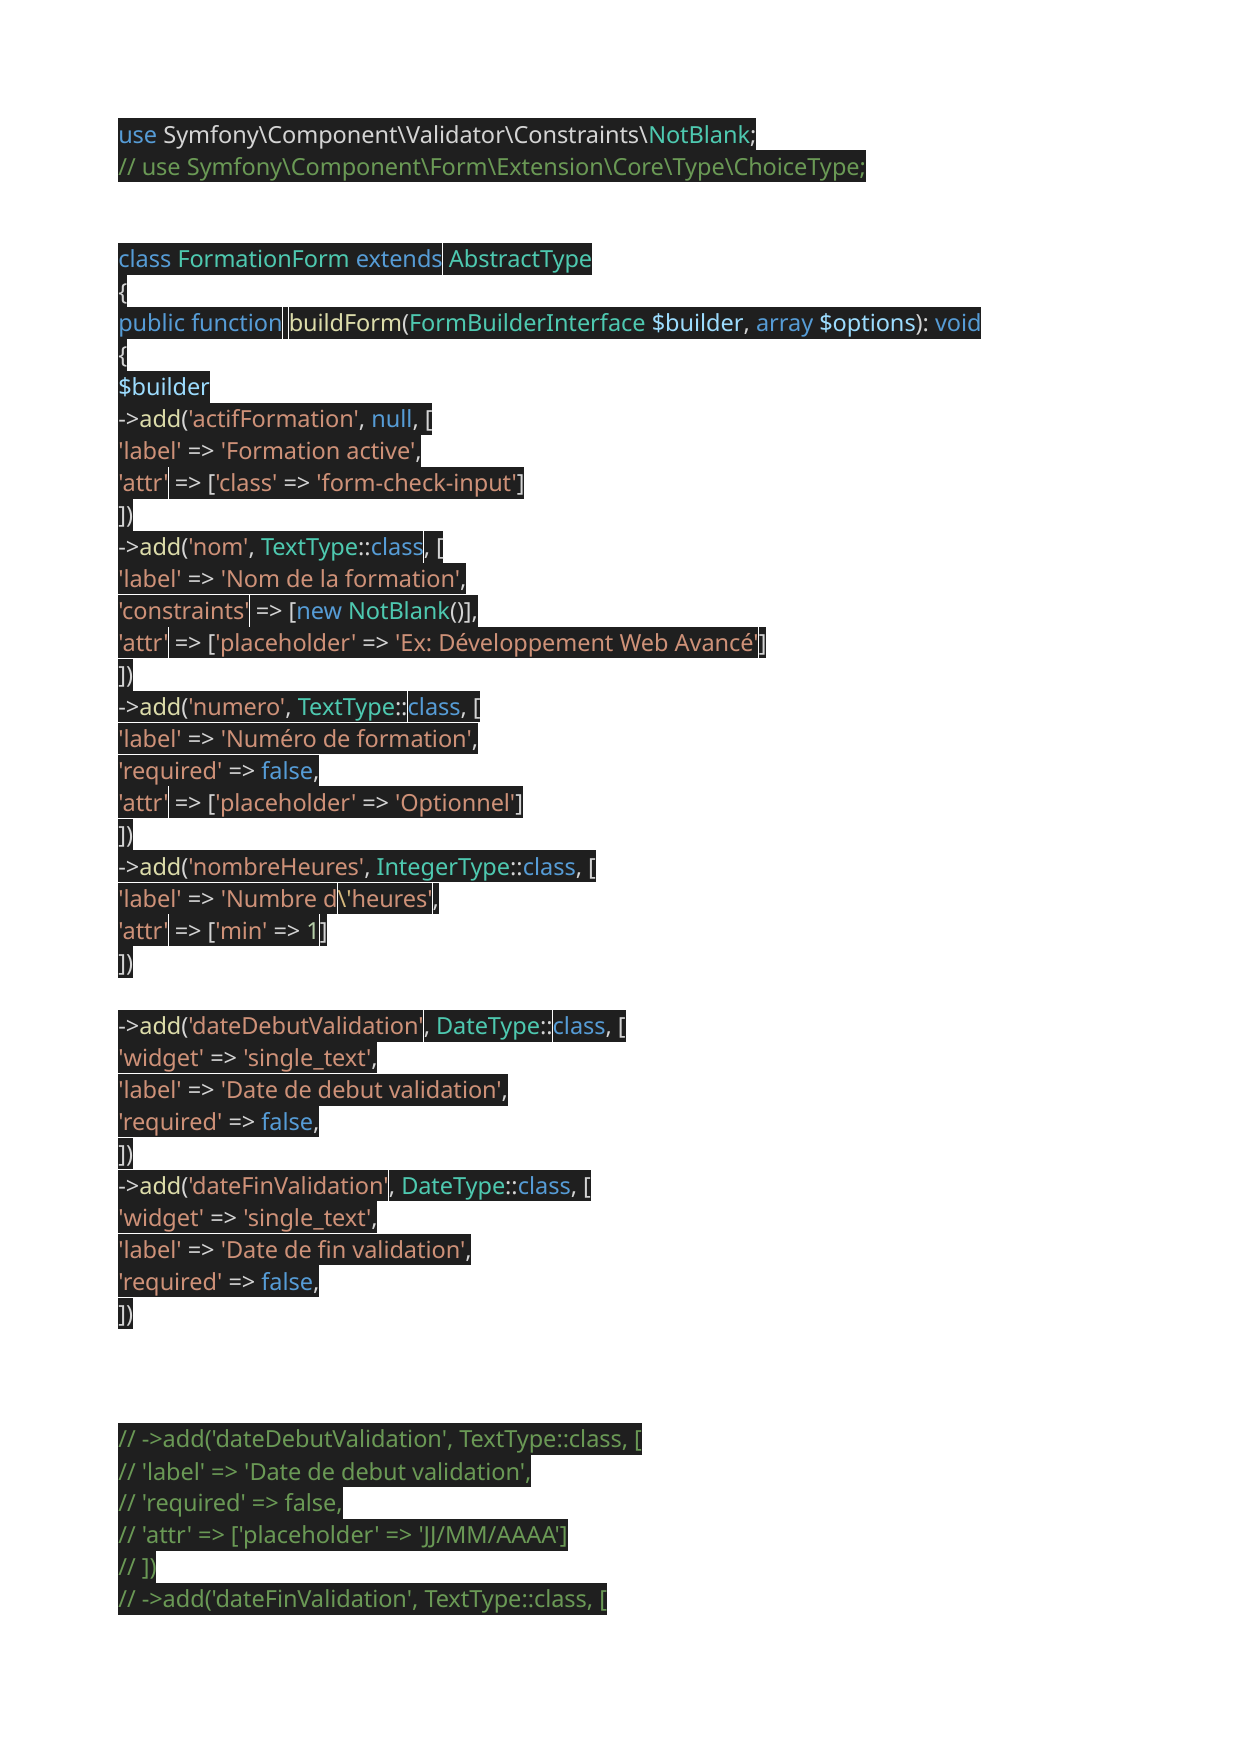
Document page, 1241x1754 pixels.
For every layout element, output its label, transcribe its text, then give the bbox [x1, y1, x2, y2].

text // ->add('dateDebutValidation', TextType::class, [ [118, 1423, 1122, 1455]
text ]) [118, 946, 1122, 978]
text 'label' => 'Date de fin validation', [118, 1233, 1122, 1265]
text 'label' => 'Date de debut validation', [118, 1073, 1122, 1106]
text 'required' => false, [118, 754, 1122, 786]
text 'constraints' => [new NotBlank()], [118, 594, 1122, 627]
text // 'required' => false, [118, 1487, 1122, 1519]
text // use Symfony\Component\Form\Extension\Core\Type\ChoiceType; [118, 150, 1122, 182]
text 'required' => false, [118, 1265, 1122, 1297]
text public function buildForm(FormBuilderInterface $builder, array $options): void [118, 307, 1122, 339]
text 'attr' => ['placeholder' => 'Ex: Développement Web Avancé'] [118, 627, 1122, 658]
text 'label' => 'Numéro de formation', [118, 722, 1122, 754]
text ]) [118, 1137, 1122, 1169]
text { [118, 275, 1122, 307]
text 'attr' => ['placeholder' => 'Optionnel'] [118, 786, 1122, 818]
text ->add('numero', TextType::class, [ [118, 691, 1122, 722]
text ]) [118, 818, 1122, 850]
text 'attr' => ['class' => 'form-check-input'] [118, 467, 1122, 499]
text 'required' => false, [118, 1106, 1122, 1137]
text // ->add('dateFinValidation', TextType::class, [ [118, 1583, 1122, 1615]
text 'widget' => 'single_text', [118, 1201, 1122, 1233]
text $builder [118, 371, 1122, 403]
text { [118, 339, 1122, 371]
text ->add('dateDebutValidation', DateType::class, [ [118, 1009, 1122, 1042]
text ->add('nombreHeures', IntegerType::class, [ [118, 850, 1122, 882]
text 'widget' => 'single_text', [118, 1042, 1122, 1073]
text ]) [118, 658, 1122, 691]
text // 'label' => 'Date de debut validation', [118, 1455, 1122, 1487]
text ->add('nom', TextType::class, [ [118, 531, 1122, 563]
text ]) [118, 1297, 1122, 1329]
text 'label' => 'Nom de la formation', [118, 563, 1122, 594]
text ]) [118, 499, 1122, 531]
text class FormationForm extends AbstractType [118, 243, 1122, 275]
text ->add('actifFormation', null, [ [118, 403, 1122, 435]
text ->add('dateFinValidation', DateType::class, [ [118, 1169, 1122, 1201]
text 'label' => 'Numbre d\'heures', [118, 882, 1122, 914]
text use Symfony\Component\Validator\Constraints\NotBlank; [118, 118, 1122, 150]
text // ]) [118, 1551, 1122, 1583]
text // 'attr' => ['placeholder' => 'JJ/MM/AAAA'] [118, 1519, 1122, 1551]
text 'label' => 'Formation active', [118, 435, 1122, 467]
text 'attr' => ['min' => 1] [118, 914, 1122, 946]
